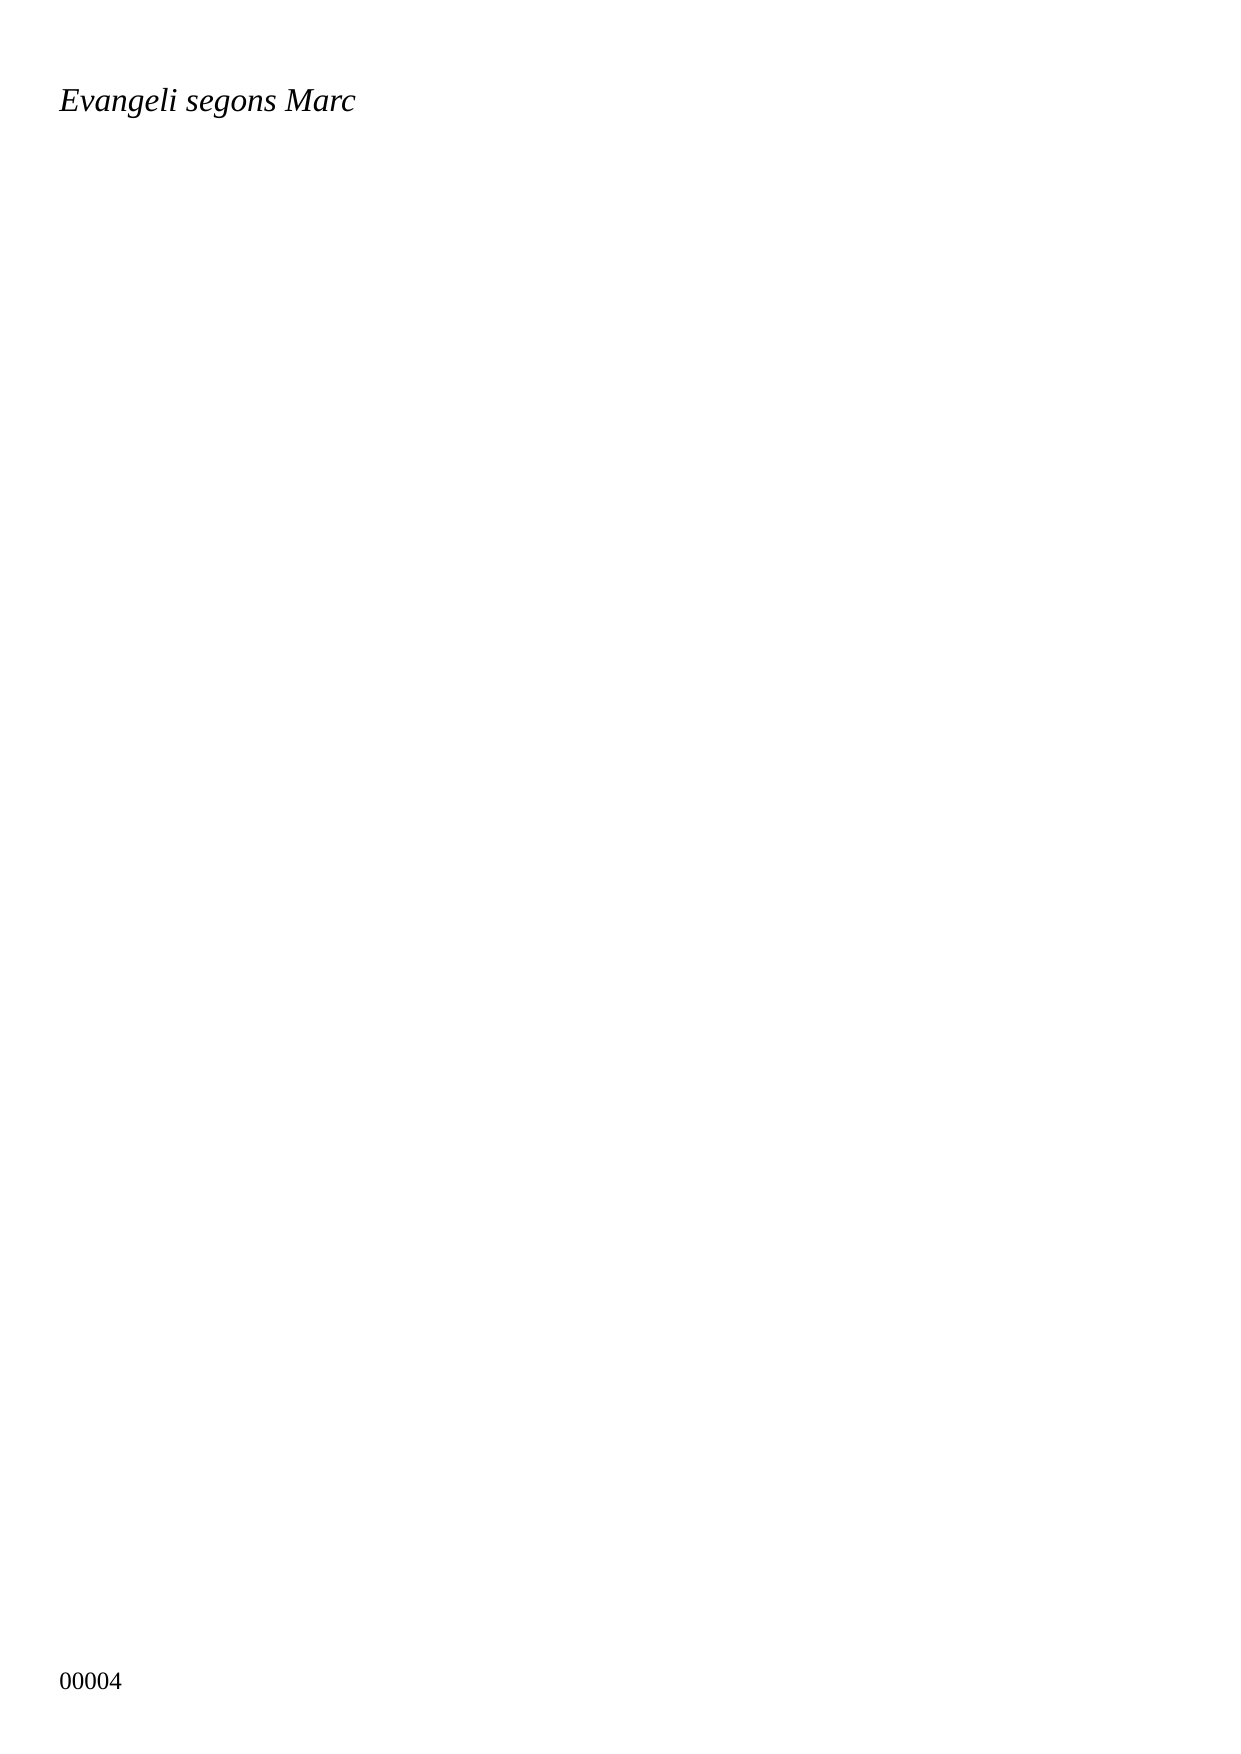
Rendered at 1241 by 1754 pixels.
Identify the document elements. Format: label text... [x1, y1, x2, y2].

subtitle Evangeli segons Marc [59, 80, 1181, 118]
